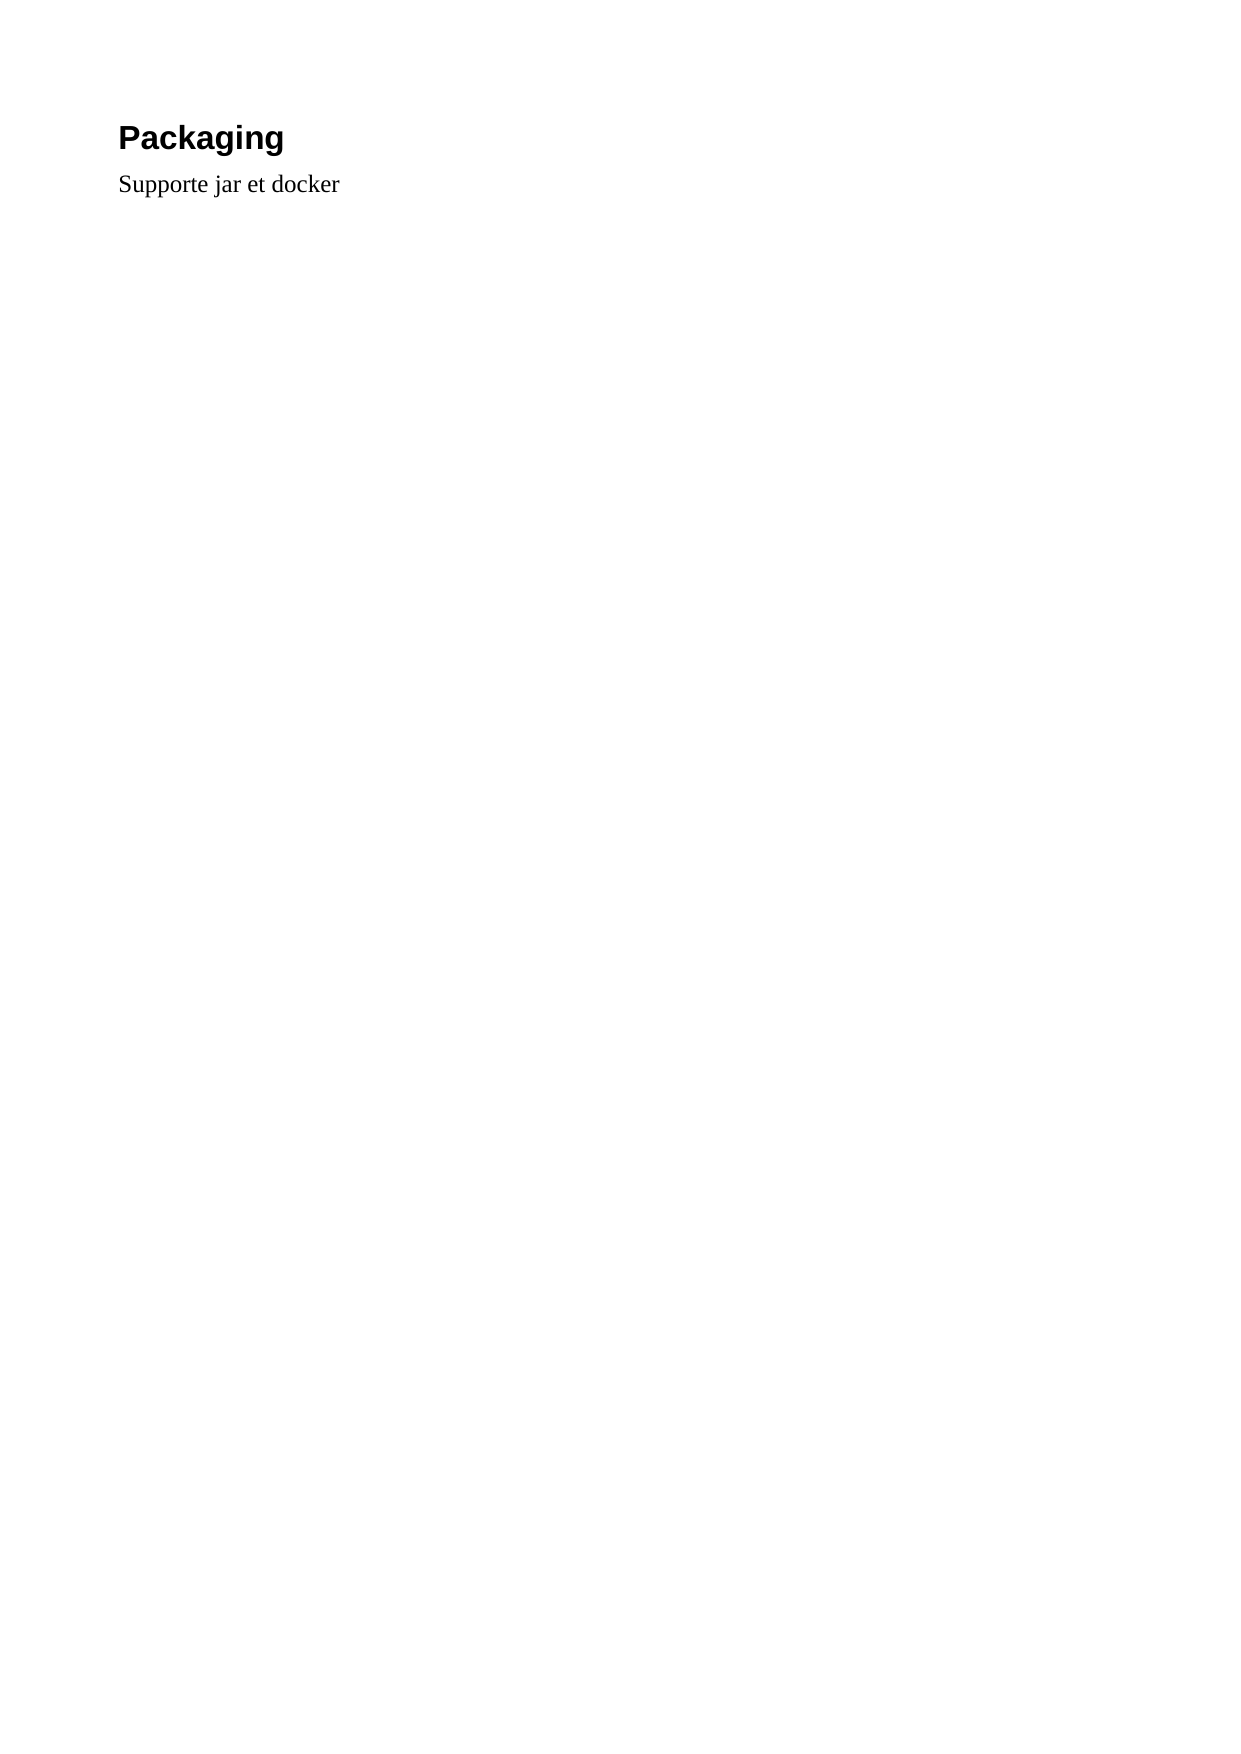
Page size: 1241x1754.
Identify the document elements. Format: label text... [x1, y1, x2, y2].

subtitle Packaging [118, 118, 1122, 157]
text Supporte jar et docker [118, 169, 1122, 198]
